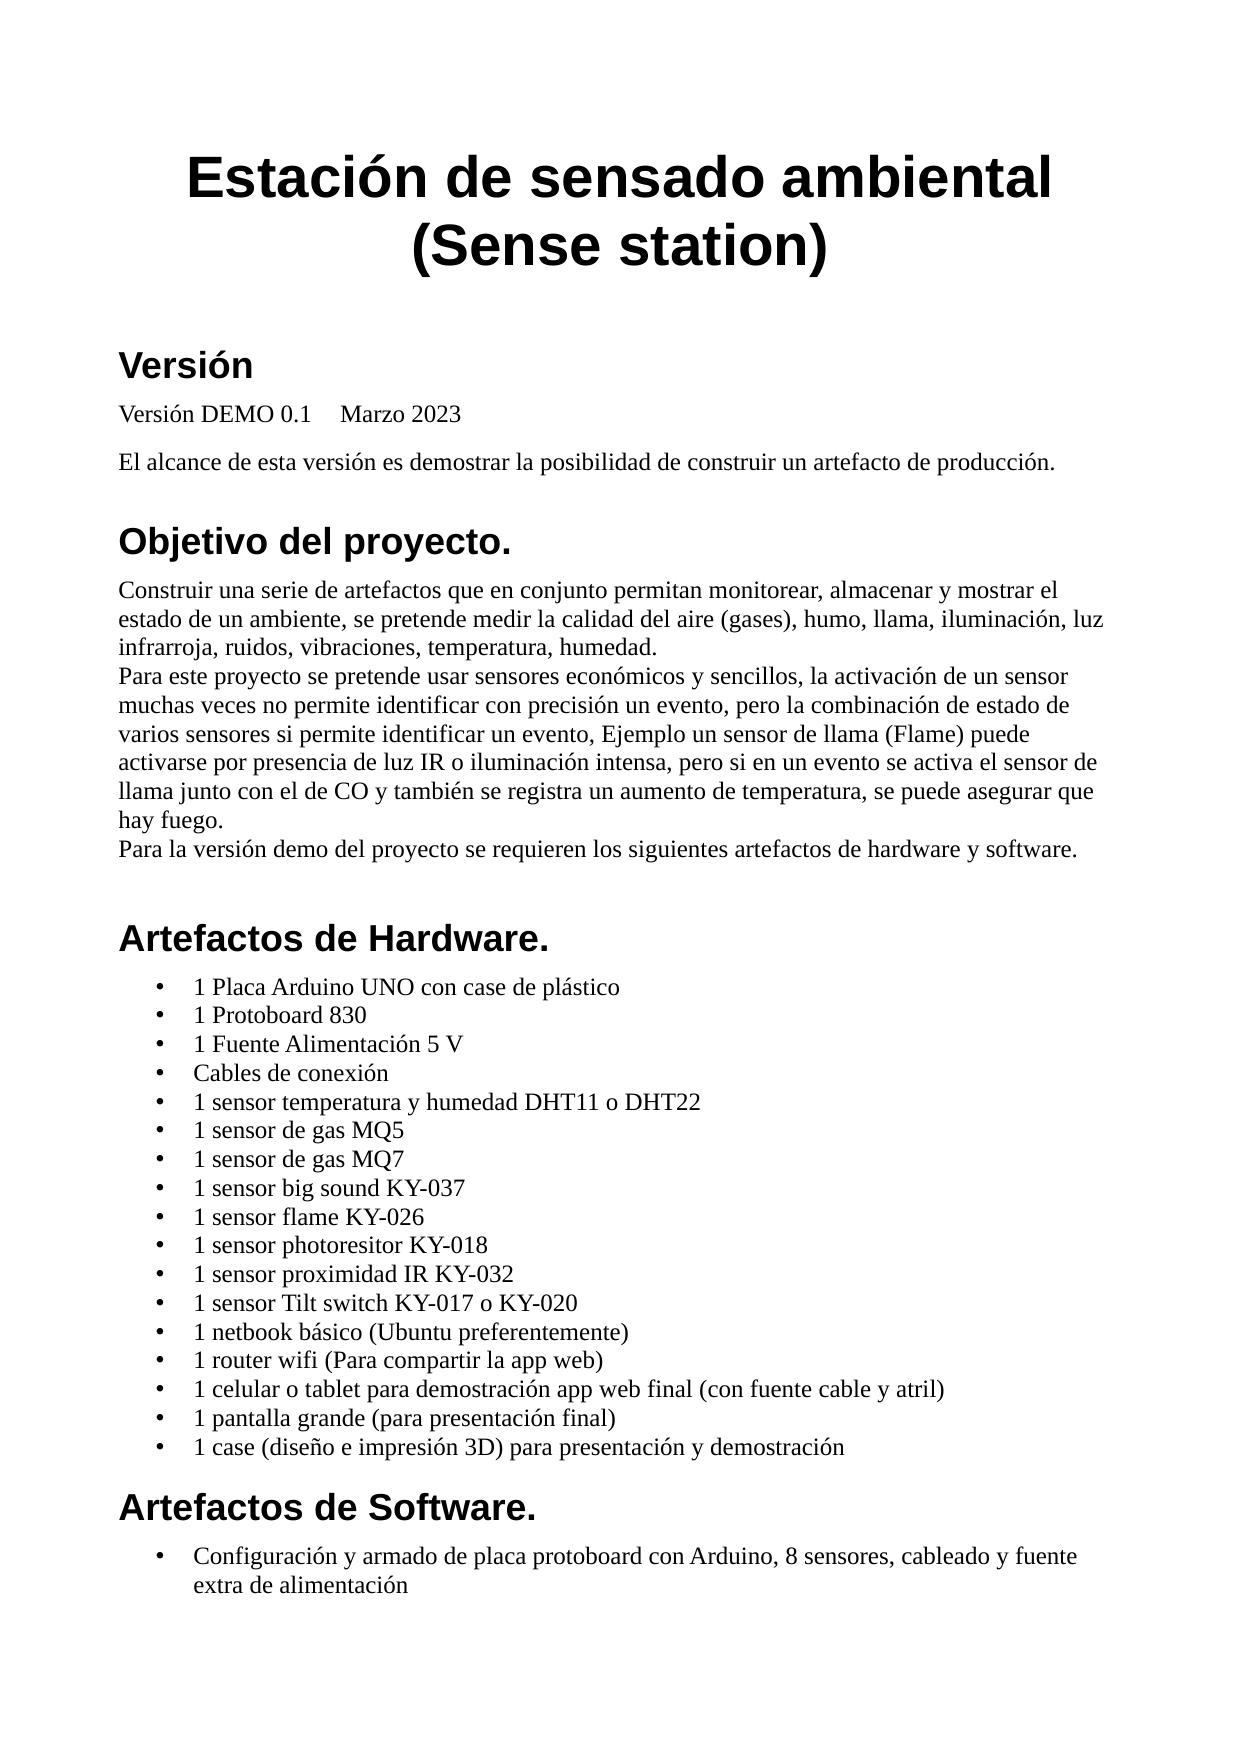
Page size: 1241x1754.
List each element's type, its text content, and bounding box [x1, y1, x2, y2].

subtitle Versión [118, 343, 1122, 387]
list 1 Placa Arduino UNO con case de plástico [156, 972, 1122, 1001]
list 1 sensor de gas MQ5 [156, 1116, 1122, 1144]
list 1 pantalla grande (para presentación final) [156, 1403, 1122, 1432]
list 1 sensor de gas MQ7 [156, 1144, 1122, 1173]
subtitle Artefactos de Software. [118, 1486, 1122, 1529]
list 1 sensor temperatura y humedad DHT11 o DHT22 [156, 1087, 1122, 1116]
list 1 router wifi (Para compartir la app web) [156, 1346, 1122, 1374]
subtitle Objetivo del proyecto. [118, 519, 1122, 562]
list 1 celular o tablet para demostración app web final (con fuente cable y atril) [156, 1374, 1122, 1403]
list 1 sensor big sound KY-037 [156, 1173, 1122, 1202]
text El alcance de esta versión es demostrar la posibilidad de construir un artefacto de producción. [118, 447, 1122, 476]
text Construir una serie de artefactos que en conjunto permitan monitorear, almacenar y mostrar el estado de un ambiente, se pretende medir la calidad del aire (gases), humo, llama, iluminación, luz infrarroja, ruidos, vibraciones, temperatura, humedad. [118, 575, 1122, 661]
list 1 sensor Tilt switch KY-017 o KY-020 [156, 1288, 1122, 1317]
list 1 sensor flame KY-026 [156, 1202, 1122, 1231]
text Para este proyecto se pretende usar sensores económicos y sencillos, la activación de un sensor muchas veces no permite identificar con precisión un evento, pero la combinación de estado de varios sensores si permite identificar un evento, Ejemplo un sensor de llama (Flame) puede activarse por presencia de luz IR o iluminación intensa, pero si en un evento se activa el sensor de llama junto con el de CO y también se registra un aumento de temperatura, se puede asegurar que hay fuego. [118, 661, 1122, 834]
list 1 sensor proximidad IR KY-032 [156, 1259, 1122, 1288]
list Configuración y armado de placa protoboard con Arduino, 8 sensores, cableado y fuente extra de alimentación [156, 1541, 1122, 1599]
list 1 netbook básico (Ubuntu preferentemente) [156, 1317, 1122, 1346]
list Cables de conexión [156, 1058, 1122, 1087]
list 1 sensor photoresitor KY-018 [156, 1231, 1122, 1259]
text Para la versión demo del proyecto se requieren los siguientes artefactos de hardware y software. [118, 834, 1122, 862]
list 1 Fuente Alimentación 5 V [156, 1029, 1122, 1058]
list 1 case (diseño e impresión 3D) para presentación y demostración [156, 1432, 1122, 1461]
list 1 Protoboard 830 [156, 1001, 1122, 1029]
text Versión DEMO 0.1 Marzo 2023 [118, 399, 1122, 428]
title Estación de sensado ambiental (Sense station) [118, 143, 1122, 277]
subtitle Artefactos de Hardware. [118, 916, 1122, 959]
